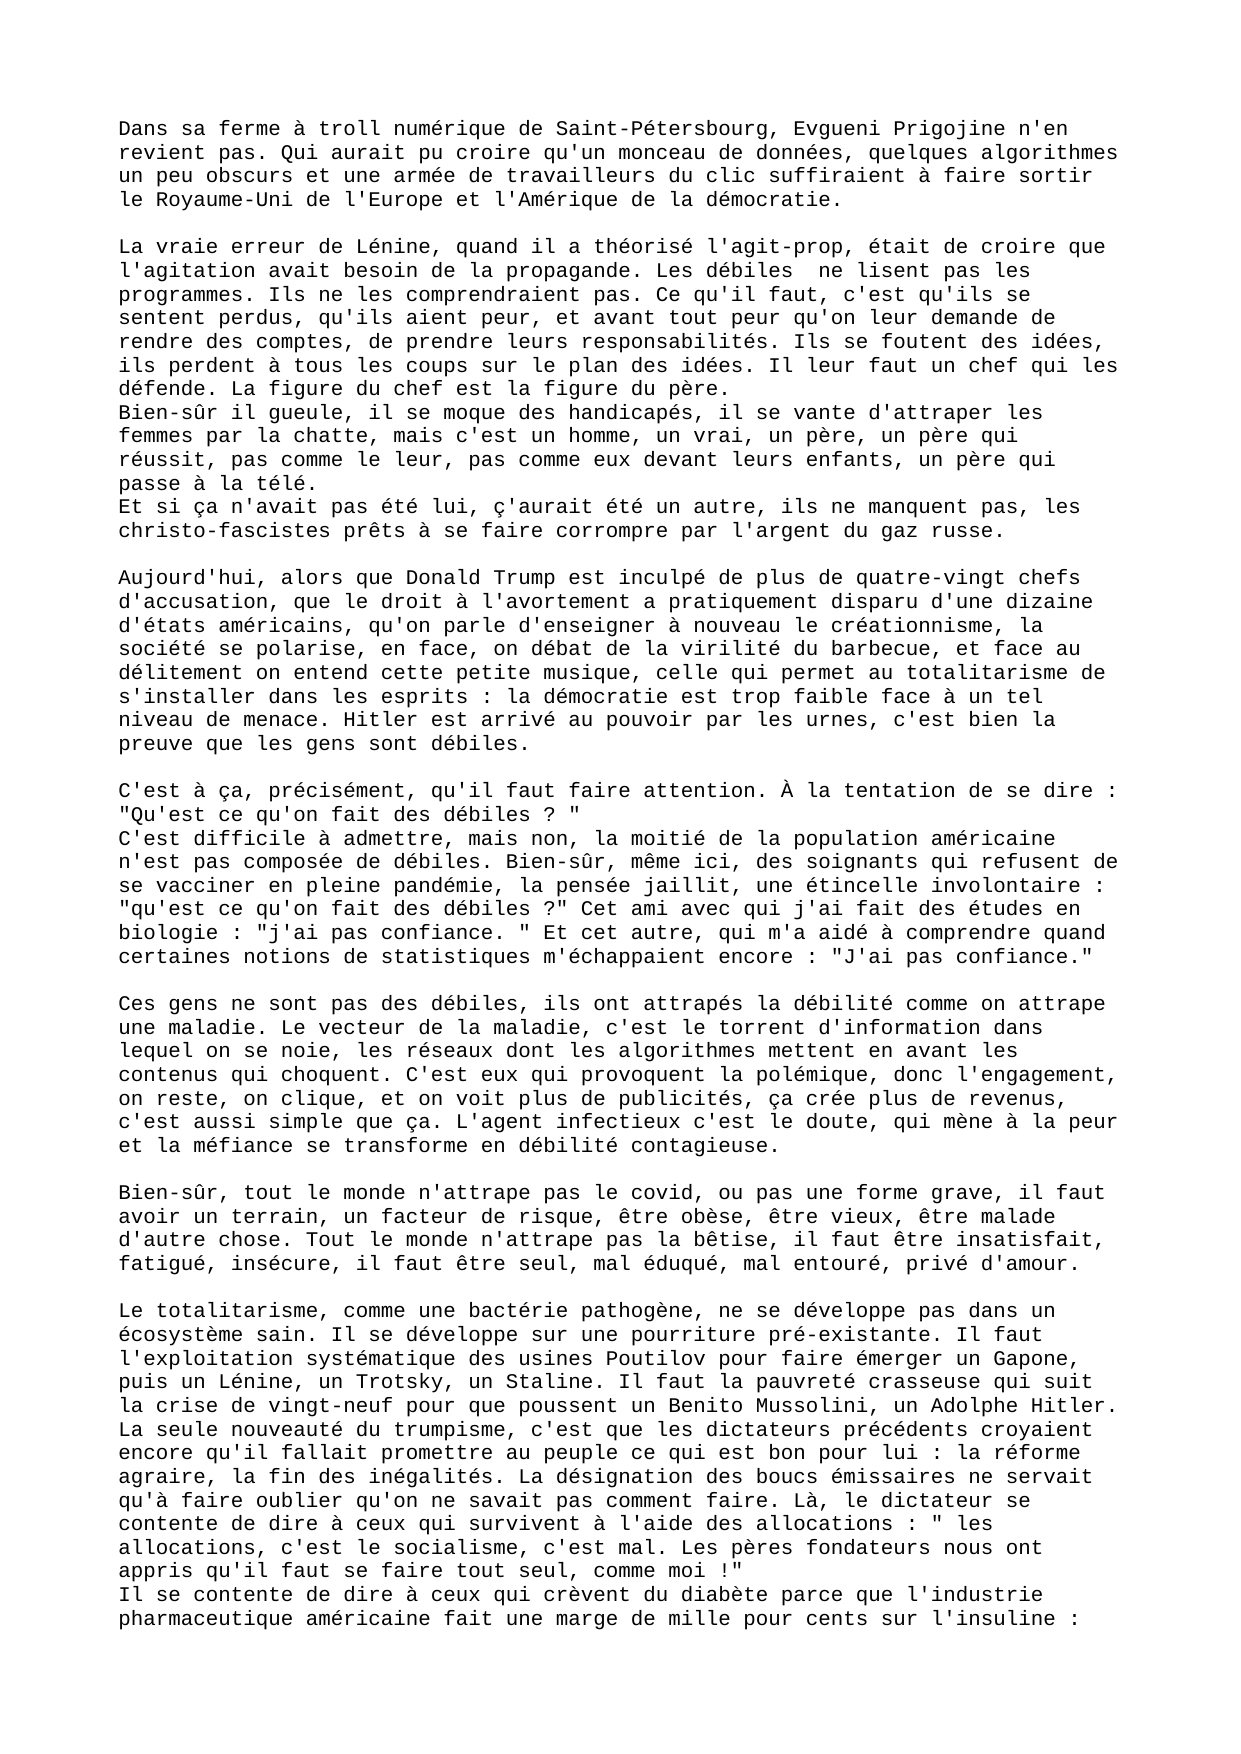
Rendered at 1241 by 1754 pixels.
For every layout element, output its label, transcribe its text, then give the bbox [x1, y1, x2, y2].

text C'est difficile à admettre, mais non, la moitié de la population américaine n'est pas composée de débiles. Bien-sûr, même ici, des soignants qui refusent de se vacciner en pleine pandémie, la pensée jaillit, une étincelle involontaire : "qu'est ce qu'on fait des débiles ?" Cet ami avec qui j'ai fait des études en biologie : "j'ai pas confiance. " Et cet autre, qui m'a aidé à comprendre quand certaines notions de statistiques m'échappaient encore : "J'ai pas confiance." [118, 827, 1122, 969]
text C'est à ça, précisément, qu'il faut faire attention. À la tentation de se dire : "Qu'est ce qu'on fait des débiles ? " [118, 780, 1122, 827]
text Aujourd'hui, alors que Donald Trump est inculpé de plus de quatre-vingt chefs d'accusation, que le droit à l'avortement a pratiquement disparu d'une dizaine d'états américains, qu'on parle d'enseigner à nouveau le créationnisme, la société se polarise, en face, on débat de la virilité du barbecue, et face au délitement on entend cette petite musique, celle qui permet au totalitarisme de s'installer dans les esprits : la démocratie est trop faible face à un tel niveau de menace. Hitler est arrivé au pouvoir par les urnes, c'est bien la preuve que les gens sont débiles. [118, 567, 1122, 757]
text Bien-sûr il gueule, il se moque des handicapés, il se vante d'attraper les femmes par la chatte, mais c'est un homme, un vrai, un père, un père qui réussit, pas comme le leur, pas comme eux devant leurs enfants, un père qui passe à la télé. [118, 402, 1122, 496]
text Bien-sûr, tout le monde n'attrape pas le covid, ou pas une forme grave, il faut avoir un terrain, un facteur de risque, être obèse, être vieux, être malade d'autre chose. Tout le monde n'attrape pas la bêtise, il faut être insatisfait, fatigué, insécure, il faut être seul, mal éduqué, mal entouré, privé d'amour. [118, 1182, 1122, 1277]
text Dans sa ferme à troll numérique de Saint-Pétersbourg, Evgueni Prigojine n'en revient pas. Qui aurait pu croire qu'un monceau de données, quelques algorithmes un peu obscurs et une armée de travailleurs du clic suffiraient à faire sortir le Royaume-Uni de l'Europe et l'Amérique de la démocratie. [118, 118, 1122, 213]
text La seule nouveauté du trumpisme, c'est que les dictateurs précédents croyaient encore qu'il fallait promettre au peuple ce qui est bon pour lui : la réforme agraire, la fin des inégalités. La désignation des boucs émissaires ne servait qu'à faire oublier qu'on ne savait pas comment faire. Là, le dictateur se contente de dire à ceux qui survivent à l'aide des allocations : " les allocations, c'est le socialisme, c'est mal. Les pères fondateurs nous ont appris qu'il faut se faire tout seul, comme moi !" [118, 1419, 1122, 1584]
text La vraie erreur de Lénine, quand il a théorisé l'agit-prop, était de croire que l'agitation avait besoin de la propagande. Les débiles ne lisent pas les programmes. Ils ne les comprendraient pas. Ce qu'il faut, c'est qu'ils se sentent perdus, qu'ils aient peur, et avant tout peur qu'on leur demande de rendre des comptes, de prendre leurs responsabilités. Ils se foutent des idées, ils perdent à tous les coups sur le plan des idées. Il leur faut un chef qui les défende. La figure du chef est la figure du père. [118, 236, 1122, 402]
text Ces gens ne sont pas des débiles, ils ont attrapés la débilité comme on attrape une maladie. Le vecteur de la maladie, c'est le torrent d'information dans lequel on se noie, les réseaux dont les algorithmes mettent en avant les contenus qui choquent. C'est eux qui provoquent la polémique, donc l'engagement, on reste, on clique, et on voit plus de publicités, ça crée plus de revenus, c'est aussi simple que ça. L'agent infectieux c'est le doute, qui mène à la peur et la méfiance se transforme en débilité contagieuse. [118, 993, 1122, 1158]
text Et si ça n'avait pas été lui, ç'aurait été un autre, ils ne manquent pas, les christo-fascistes prêts à se faire corrompre par l'argent du gaz russe. [118, 496, 1122, 544]
text Le totalitarisme, comme une bactérie pathogène, ne se développe pas dans un écosystème sain. Il se développe sur une pourriture pré-existante. Il faut l'exploitation systématique des usines Poutilov pour faire émerger un Gapone, puis un Lénine, un Trotsky, un Staline. Il faut la pauvreté crasseuse qui suit la crise de vingt-neuf pour que poussent un Benito Mussolini, un Adolphe Hitler. [118, 1300, 1122, 1419]
text Il se contente de dire à ceux qui crèvent du diabète parce que l'industrie pharmaceutique américaine fait une marge de mille pour cents sur l'insuline : [118, 1584, 1122, 1631]
